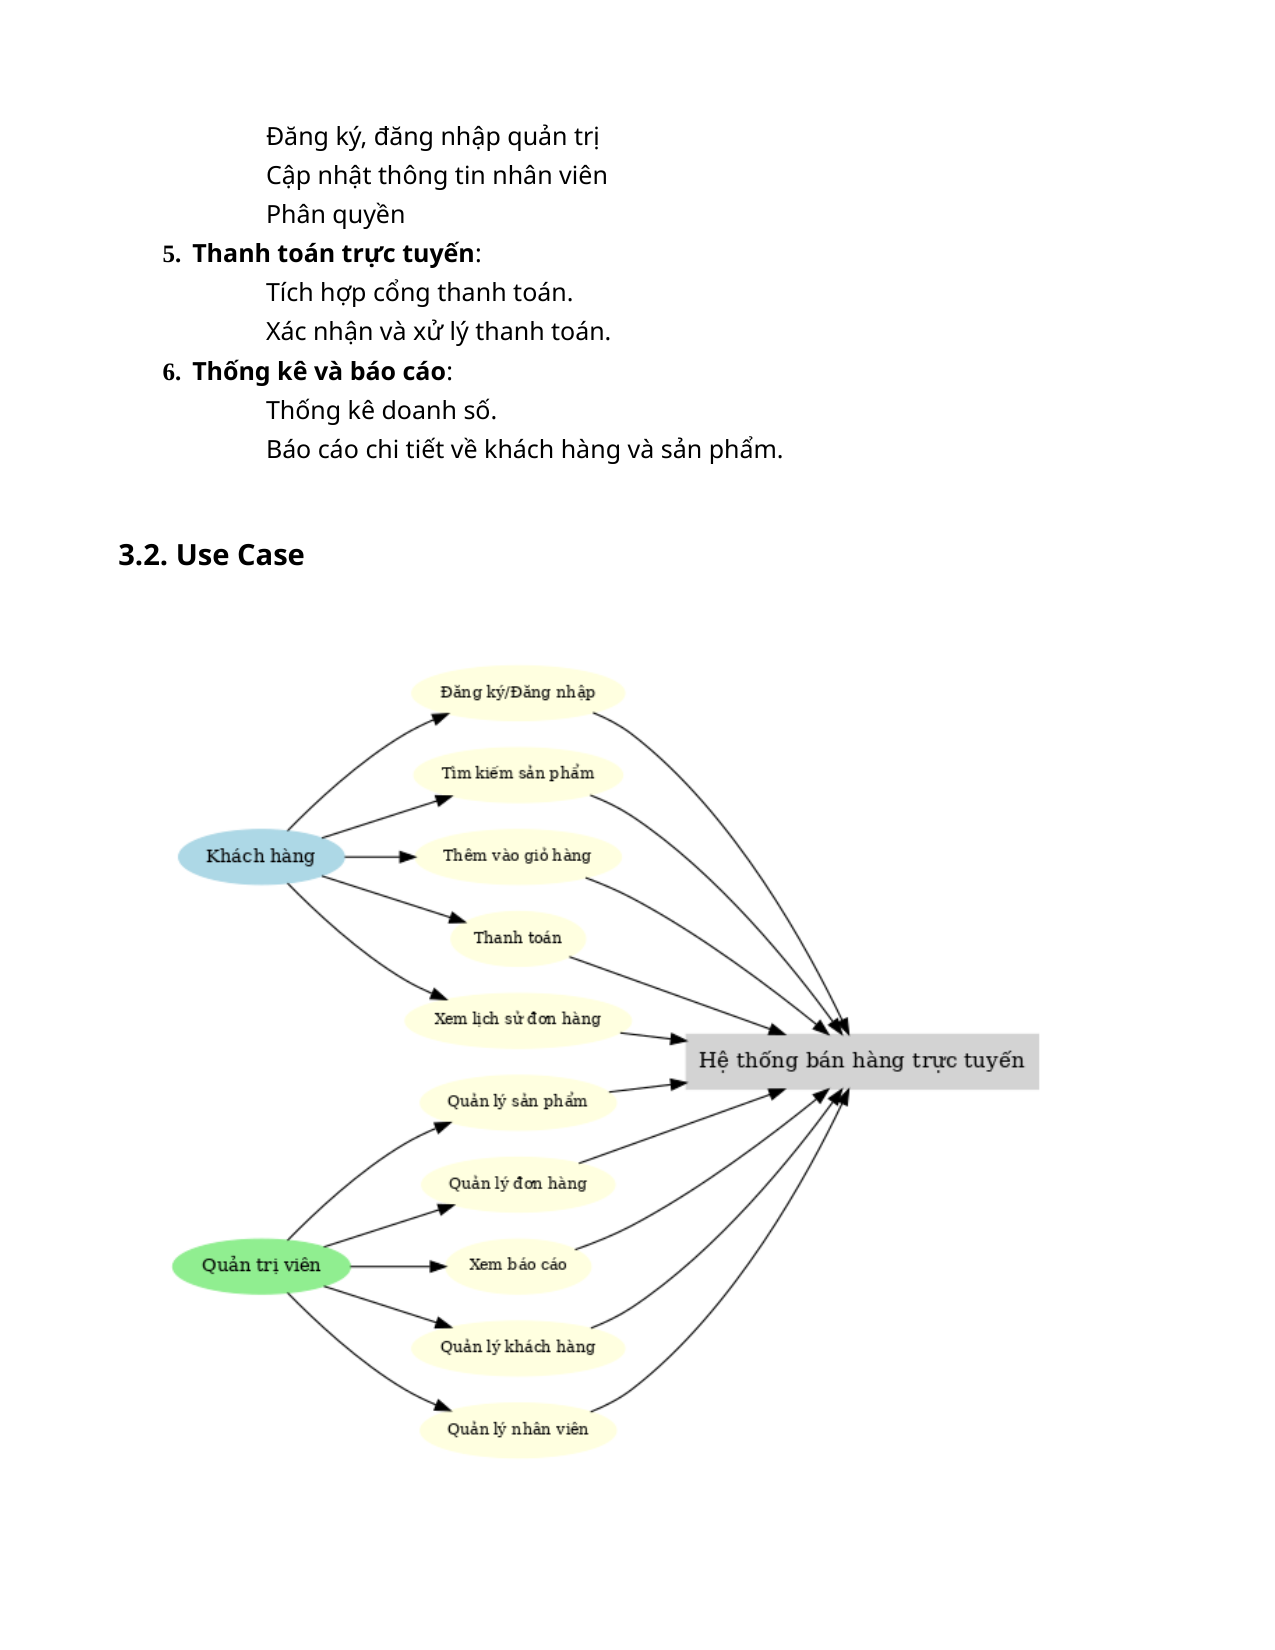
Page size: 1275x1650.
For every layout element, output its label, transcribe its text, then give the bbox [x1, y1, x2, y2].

list Thống kê doanh số. [236, 392, 1157, 426]
list Xác nhận và xử lý thanh toán. [236, 314, 1157, 348]
list Thanh toán trực tuyến: [162, 236, 1157, 270]
list Phân quyền [236, 196, 1157, 231]
list Thống kê và báo cáo: [162, 353, 1157, 387]
list Cập nhật thông tin nhân viên [236, 157, 1157, 191]
list Đăng ký, đăng nhập quản trị [236, 118, 1157, 152]
list Báo cáo chi tiết về khách hàng và sản phẩm. [236, 431, 1157, 466]
list Tích hợp cổng thanh toán. [236, 275, 1157, 309]
subtitle 3.2. Use Case [118, 534, 1157, 573]
picture [167, 660, 1045, 1464]
